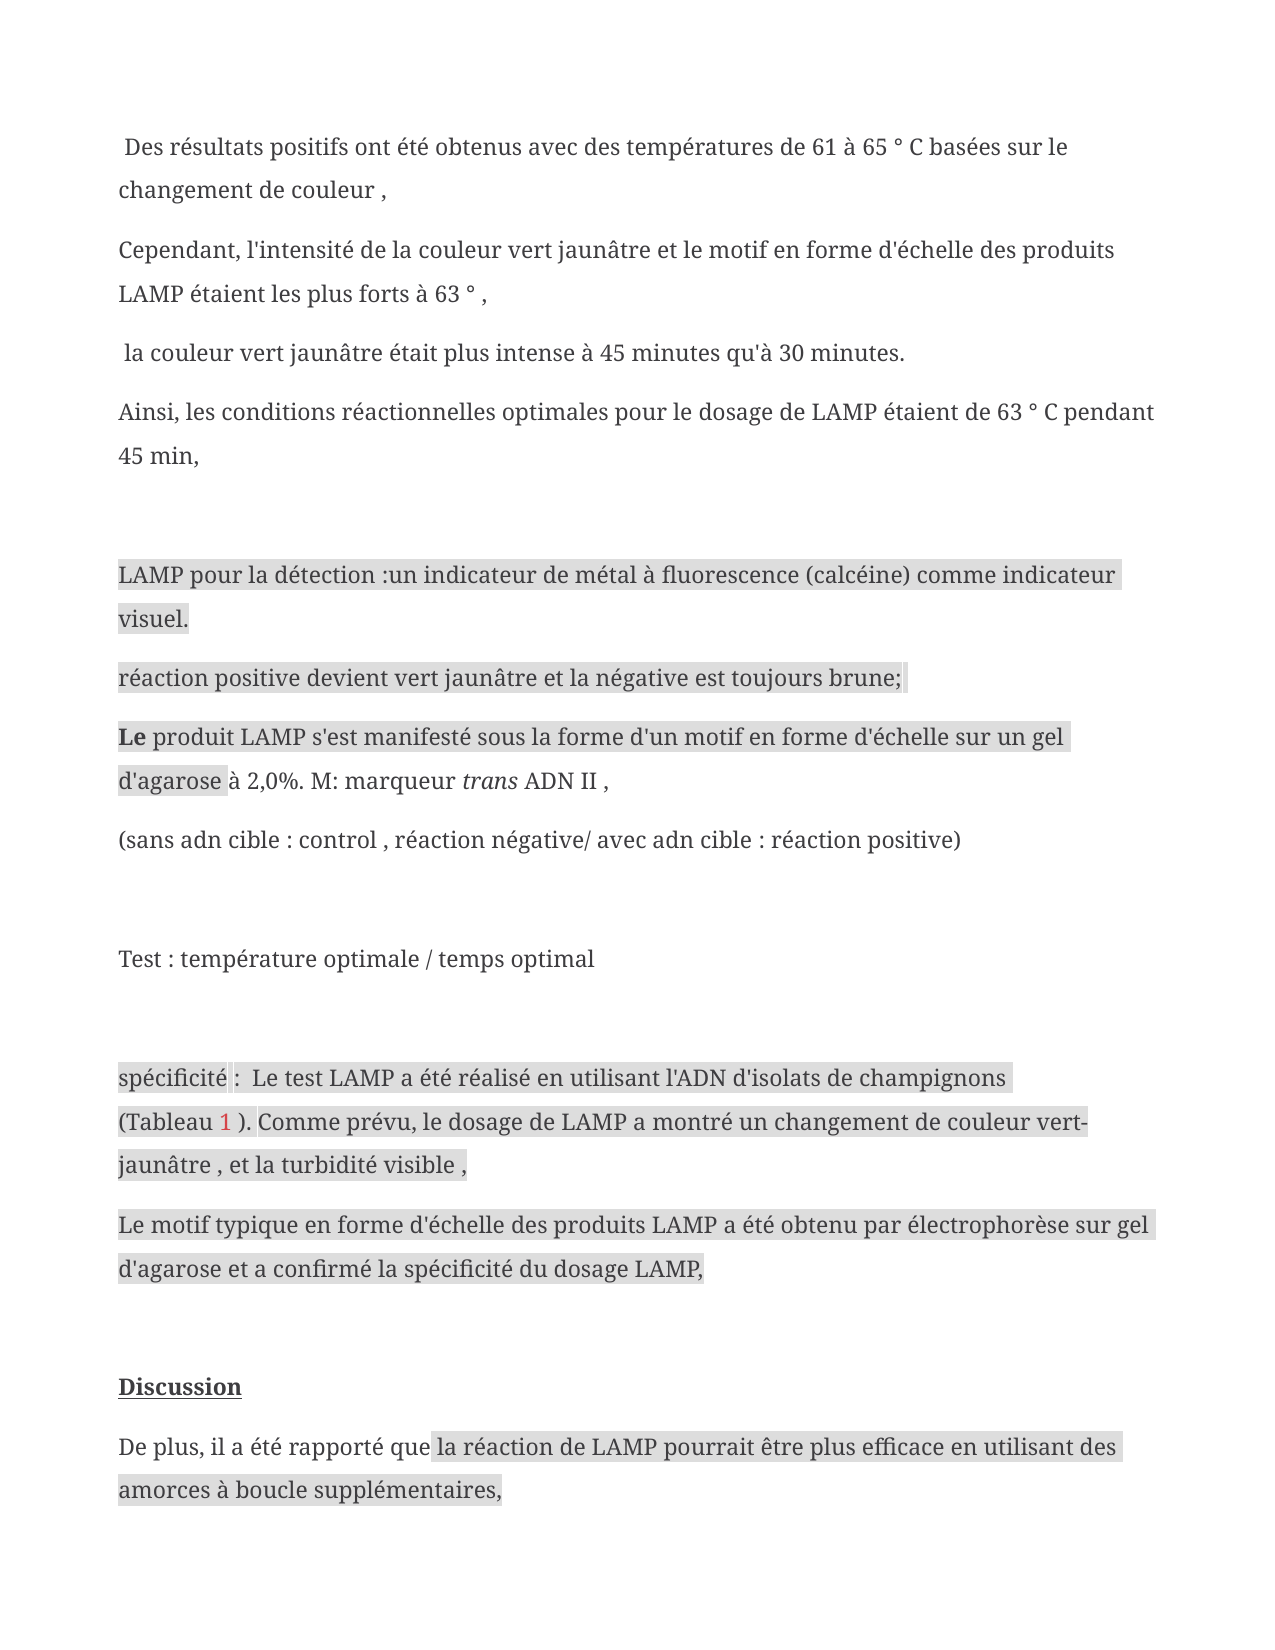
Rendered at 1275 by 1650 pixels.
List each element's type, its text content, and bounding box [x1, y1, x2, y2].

text Cependant, l'intensité de la couleur vert jaunâtre et le motif en forme d'échelle des produits LAMP étaient les plus forts à 63 ° , [118, 221, 1157, 309]
text De plus, il a été rapporté que la réaction de LAMP pourrait être plus efficace en utilisant des amorces à boucle supplémentaires, [118, 1418, 1157, 1506]
text réaction positive devient vert jaunâtre et la négative est toujours brune; [118, 649, 1157, 693]
text Des résultats positifs ont été obtenus avec des températures de 61 à 65 ° C basées sur le changement de couleur , [118, 118, 1157, 206]
text Le motif typique en forme d'échelle des produits LAMP a été obtenu par électrophorèse sur gel d'agarose et a confirmé la spécificité du dosage LAMP, [118, 1196, 1157, 1284]
text spécificité : Le test LAMP a été réalisé en utilisant l'ADN d'isolats de champignons (Tableau 1 ). Comme prévu, le dosage de LAMP a montré un changement de couleur vert-jaunâtre , et la turbidité visible , [118, 1049, 1157, 1181]
text Test : température optimale / temps optimal [118, 931, 1157, 974]
text Discussion [118, 1359, 1157, 1402]
text (sans adn cible : control , réaction négative/ avec adn cible : réaction positive) [118, 812, 1157, 856]
text Le produit LAMP s'est manifesté sous la forme d'un motif en forme d'échelle sur un gel d'agarose à 2,0%. M: marqueur trans ADN II , [118, 709, 1157, 796]
text la couleur vert jaunâtre était plus intense à 45 minutes qu'à 30 minutes. [118, 324, 1157, 368]
text LAMP pour la détection :un indicateur de métal à fluorescence (calcéine) comme indicateur visuel. [118, 546, 1157, 634]
text Ainsi, les conditions réactionnelles optimales pour le dosage de LAMP étaient de 63 ° C pendant 45 min, [118, 384, 1157, 471]
